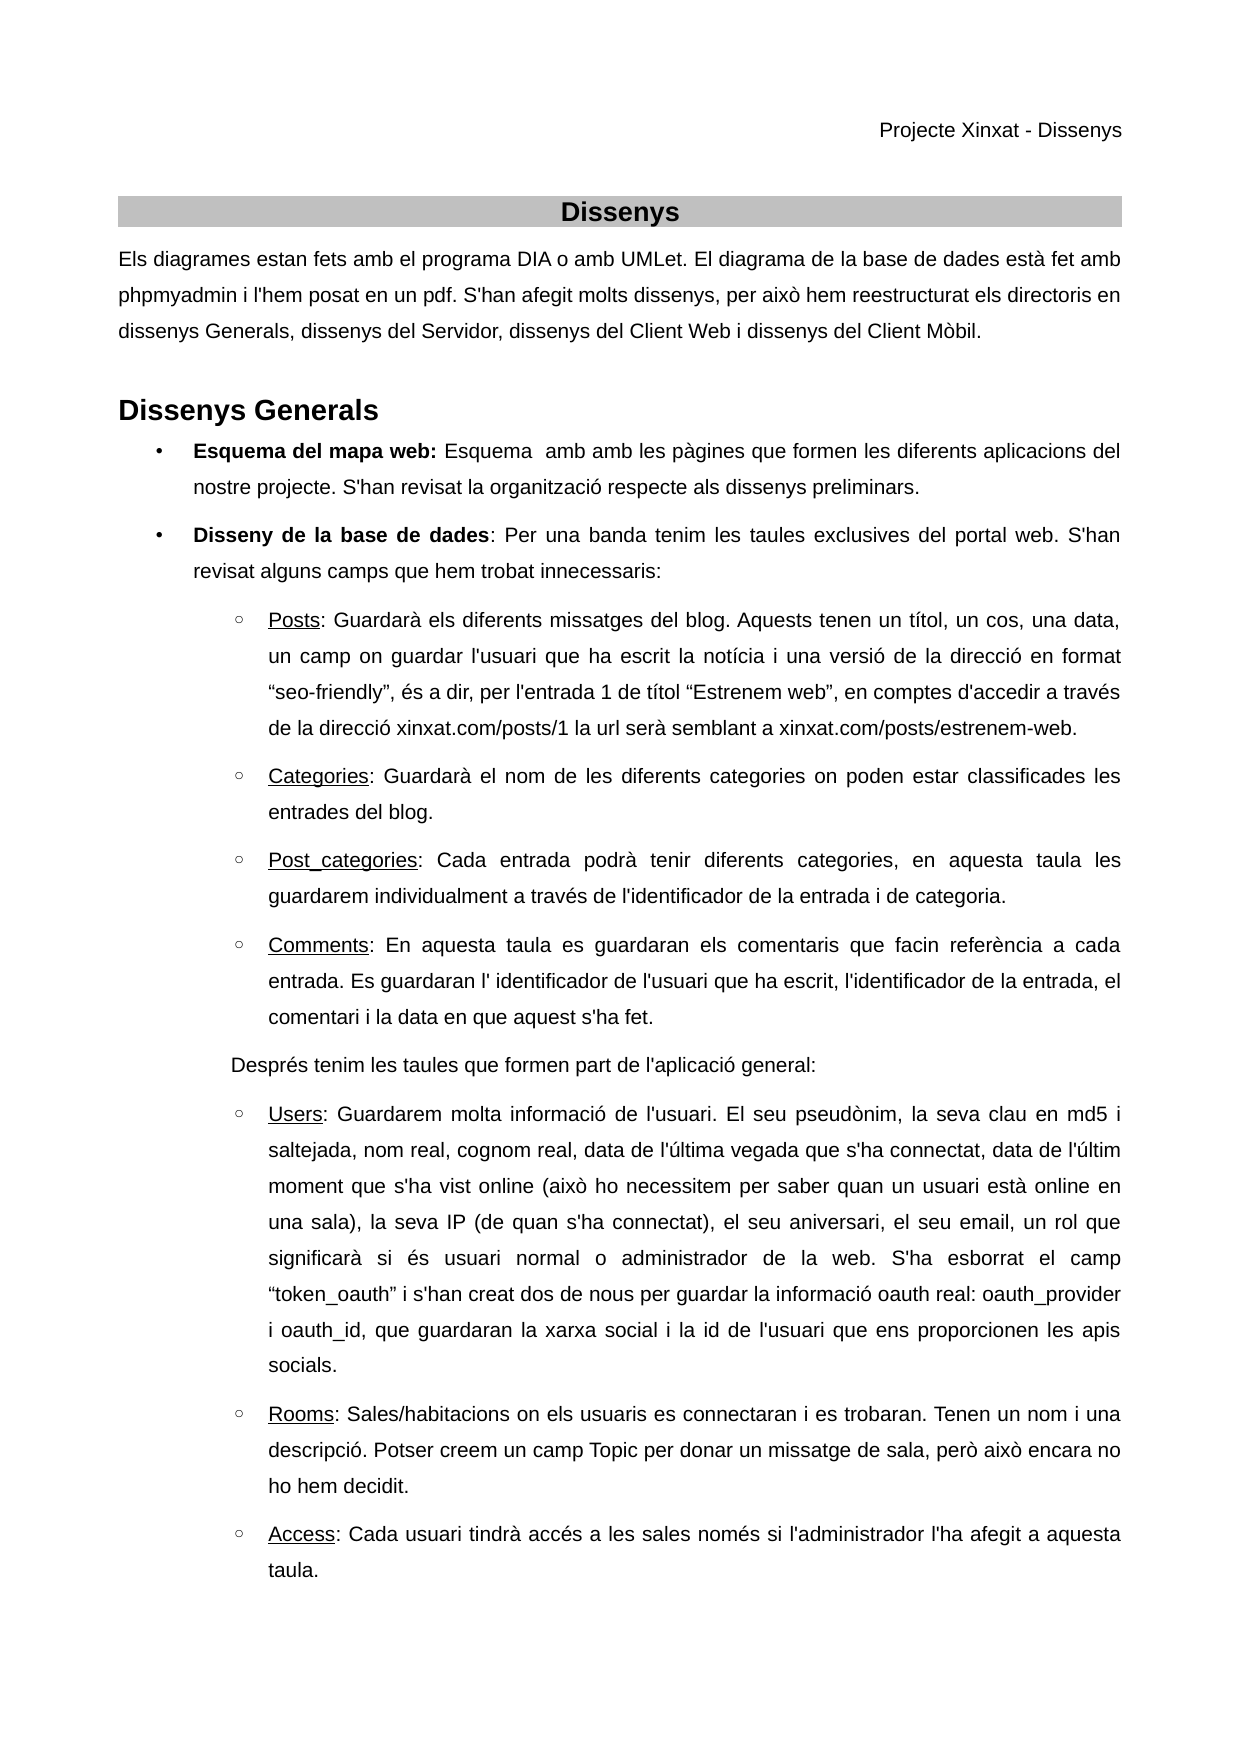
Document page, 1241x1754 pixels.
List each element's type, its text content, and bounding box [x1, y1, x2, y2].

list Access: Cada usuari tindrà accés a les sales només si l'administrador l'ha afegit a aquesta taula. [231, 1522, 1122, 1582]
list Rooms: Sales/habitacions on els usuaris es connectaran i es trobaran. Tenen un nom i una descripció. Potser creem un camp Topic per donar un missatge de sala, però això encara no ho hem decidit. [231, 1402, 1122, 1498]
list Users: Guardarem molta informació de l'usuari. El seu pseudònim, la seva clau en md5 i saltejada, nom real, cognom real, data de l'última vegada que s'ha connectat, data de l'últim moment que s'ha vist online (això ho necessitem per saber quan un usuari està online en una sala), la seva IP (de quan s'ha connectat), el seu aniversari, el seu email, un rol que significarà si és usuari normal o administrador de la web. S'ha esborrat el camp “token_oauth” i s'han creat dos de nous per guardar la informació oauth real: oauth_provider i oauth_id, que guardaran la xarxa social i la id de l'usuari que ens proporcionen les apis socials. [231, 1102, 1122, 1377]
list Posts: Guardarà els diferents missatges del blog. Aquests tenen un títol, un cos, una data, un camp on guardar l'usuari que ha escrit la notícia i una versió de la direcció en format “seo-friendly”, és a dir, per l'entrada 1 de títol “Estrenem web”, en comptes d'accedir a través de la direcció xinxat.com/posts/1 la url serà semblant a xinxat.com/posts/estrenem-web. [231, 607, 1122, 739]
list Comments: En aquesta taula es guardaran els comentaris que facin referència a cada entrada. Es guardaran l' identificador de l'usuari que ha escrit, l'identificador de la entrada, el comentari i la data en que aquest s'ha fet. [231, 933, 1122, 1029]
subtitle Dissenys Generals [118, 392, 1122, 426]
list Esquema del mapa web: Esquema amb amb les pàgines que formen les diferents aplicacions del nostre projecte. S'han revisat la organització respecte als dissenys preliminars. [156, 438, 1122, 498]
list Categories: Guardarà el nom de les diferents categories on poden estar classificades les entrades del blog. [231, 764, 1122, 824]
list Disseny de la base de dades: Per una banda tenim les taules exclusives del portal web. S'han revisat alguns camps que hem trobat innecessaris: [156, 523, 1122, 583]
text Els diagrames estan fets amb el programa DIA o amb UMLet. El diagrama de la base de dades està fet amb phpmyadmin i l'hem posat en un pdf. S'han afegit molts dissenys, per això hem reestructurat els directoris en dissenys Generals, dissenys del Servidor, dissenys del Client Web i dissenys del Client Mòbil. [118, 247, 1122, 343]
text Dissenys [118, 196, 1122, 227]
list Post_categories: Cada entrada podrà tenir diferents categories, en aquesta taula les guardarem individualment a través de l'identificador de la entrada i de categoria. [231, 848, 1122, 908]
list Després tenim les taules que formen part de l'aplicació general: [193, 1053, 1122, 1077]
